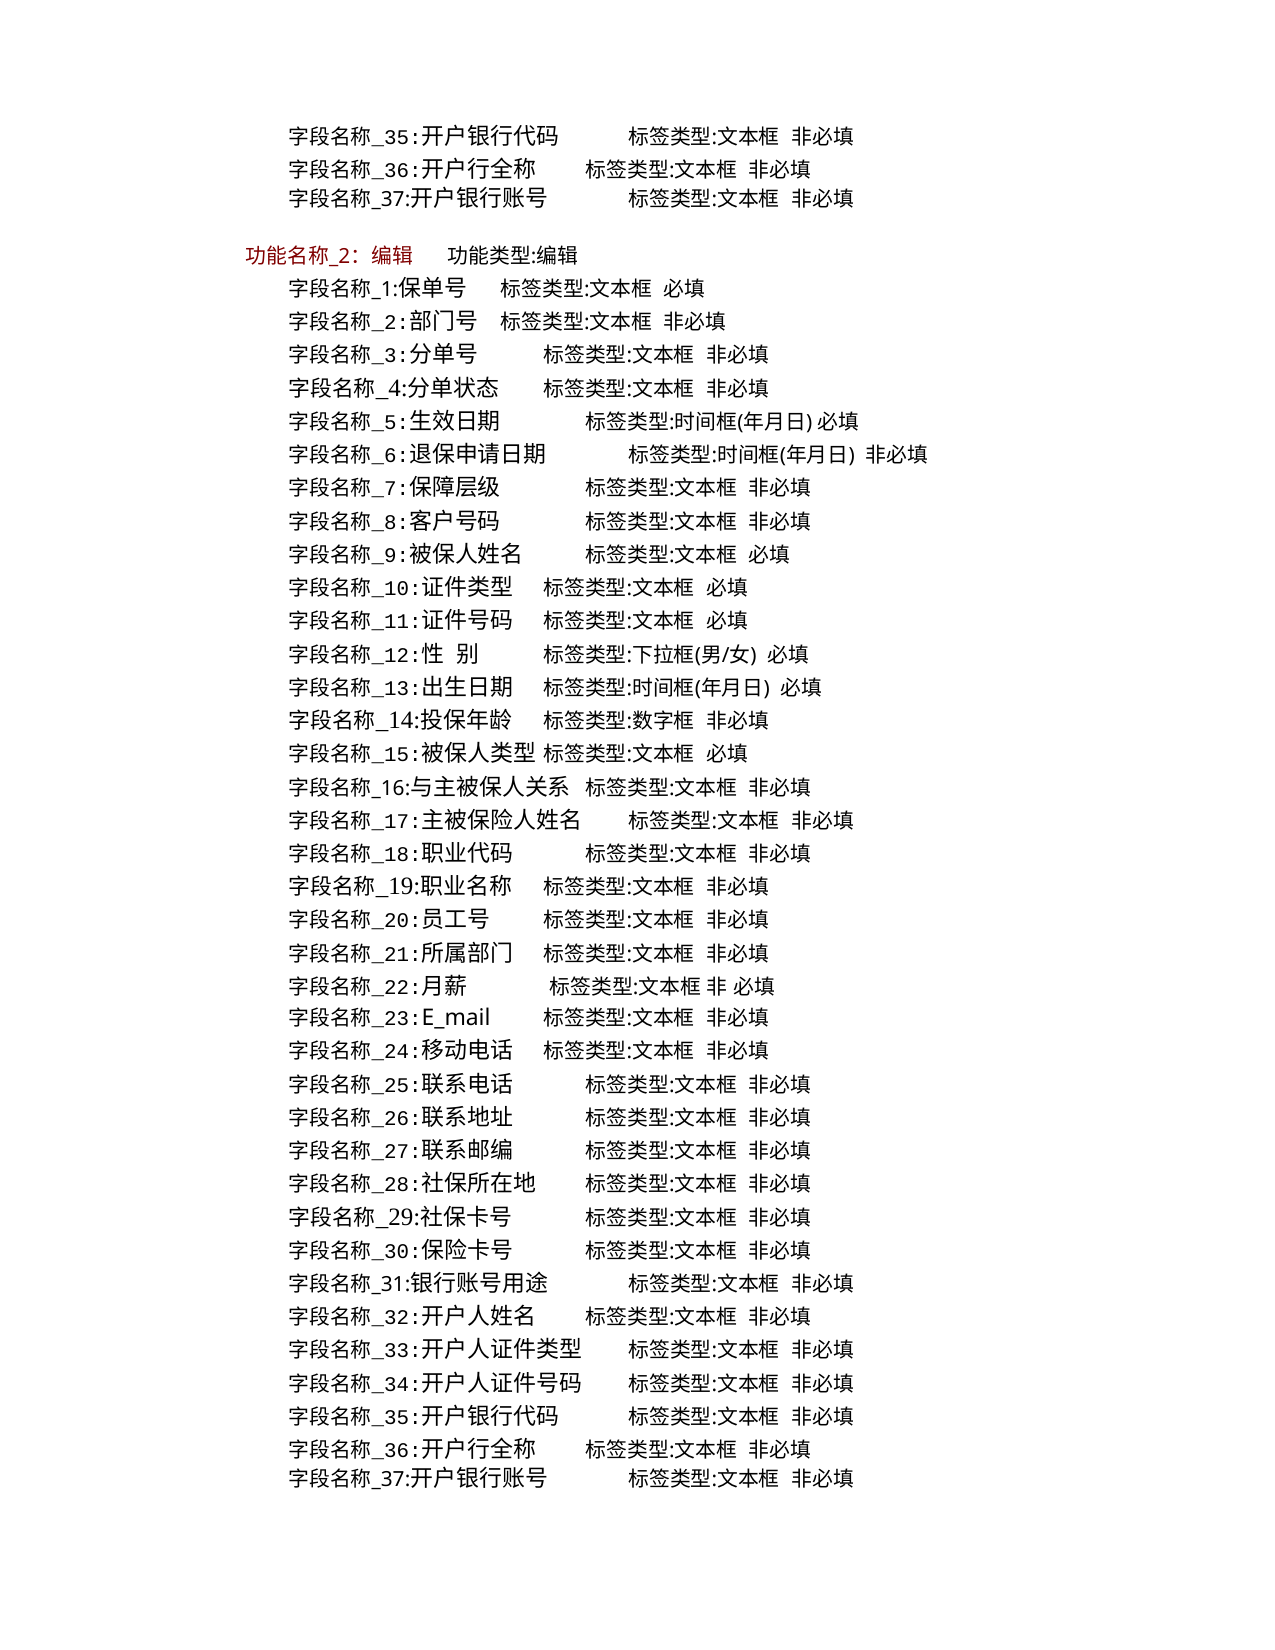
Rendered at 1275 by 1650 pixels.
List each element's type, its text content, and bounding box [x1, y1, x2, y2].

text 字段名称_35:开户银行代码 标签类型:文本框 非必填 [118, 1398, 1157, 1431]
text 字段名称_22:月薪 标签类型:文本框 非 必填 [118, 968, 1157, 1001]
text 字段名称_33:开户人证件类型 标签类型:文本框 非必填 [118, 1331, 1157, 1364]
text 字段名称_17:主被保险人姓名 标签类型:文本框 非必填 [118, 802, 1157, 835]
text 字段名称_26:联系地址 标签类型:文本框 非必填 [118, 1099, 1157, 1132]
text 字段名称_13:出生日期 标签类型:时间框(年月日) 必填 [118, 669, 1157, 702]
text 字段名称_8:客户号码 标签类型:文本框 非必填 [118, 502, 1157, 536]
text 字段名称_12:性 别 标签类型:下拉框(男/女) 必填 [118, 635, 1157, 669]
text 字段名称_1:保单号 标签类型:文本框 必填 [118, 270, 1157, 303]
text 字段名称_37:开户银行账号 标签类型:文本框 非必填 [118, 184, 1157, 213]
text 字段名称_3:分单号 标签类型:文本框 非必填 [118, 336, 1157, 369]
text 字段名称_5:生效日期 标签类型:时间框(年月日) 必填 [118, 403, 1157, 436]
text 字段名称_9:被保人姓名 标签类型:文本框 必填 [118, 536, 1157, 569]
text 字段名称_7:保障层级 标签类型:文本框 非必填 [118, 469, 1157, 502]
text 字段名称_36:开户行全称 标签类型:文本框 非必填 [118, 151, 1157, 184]
text 字段名称_20:员工号 标签类型:文本框 非必填 [118, 901, 1157, 934]
text 字段名称_2:部门号 标签类型:文本框 非必填 [118, 303, 1157, 336]
text 字段名称_37:开户银行账号 标签类型:文本框 非必填 [118, 1464, 1157, 1493]
text 字段名称_19:职业名称 标签类型:文本框 非必填 [118, 868, 1157, 901]
text 字段名称_10:证件类型 标签类型:文本框 必填 [118, 569, 1157, 602]
text 字段名称_14:投保年龄 标签类型:数字框 非必填 [118, 702, 1157, 735]
text 字段名称_30:保险卡号 标签类型:文本框 非必填 [118, 1232, 1157, 1265]
text 字段名称_21:所属部门 标签类型:文本框 非必填 [118, 934, 1157, 968]
text 字段名称_15:被保人类型 标签类型:文本框 必填 [118, 735, 1157, 768]
text 字段名称_31:银行账号用途 标签类型:文本框 非必填 [118, 1265, 1157, 1298]
text 字段名称_24:移动电话 标签类型:文本框 非必填 [118, 1032, 1157, 1065]
text 字段名称_29:社保卡号 标签类型:文本框 非必填 [118, 1198, 1157, 1232]
text 字段名称_6:退保申请日期 标签类型:时间框(年月日) 非必填 [118, 436, 1157, 469]
text 字段名称_23:E_mail 标签类型:文本框 非必填 [118, 1001, 1157, 1032]
text 字段名称_28:社保所在地 标签类型:文本框 非必填 [118, 1165, 1157, 1198]
text 字段名称_16:与主被保人关系 标签类型:文本框 非必填 [118, 768, 1157, 802]
text 字段名称_27:联系邮编 标签类型:文本框 非必填 [118, 1132, 1157, 1165]
text 字段名称_32:开户人姓名 标签类型:文本框 非必填 [118, 1298, 1157, 1331]
text 字段名称_34:开户人证件号码 标签类型:文本框 非必填 [118, 1364, 1157, 1398]
text 功能名称_2：编辑 功能类型:编辑 [118, 241, 1157, 270]
text 字段名称_11:证件号码 标签类型:文本框 必填 [118, 602, 1157, 635]
text 字段名称_4:分单状态 标签类型:文本框 非必填 [118, 369, 1157, 403]
text 字段名称_35:开户银行代码 标签类型:文本框 非必填 [118, 118, 1157, 151]
text 字段名称_18:职业代码 标签类型:文本框 非必填 [118, 835, 1157, 868]
text 字段名称_25:联系电话 标签类型:文本框 非必填 [118, 1065, 1157, 1099]
text 字段名称_36:开户行全称 标签类型:文本框 非必填 [118, 1431, 1157, 1464]
